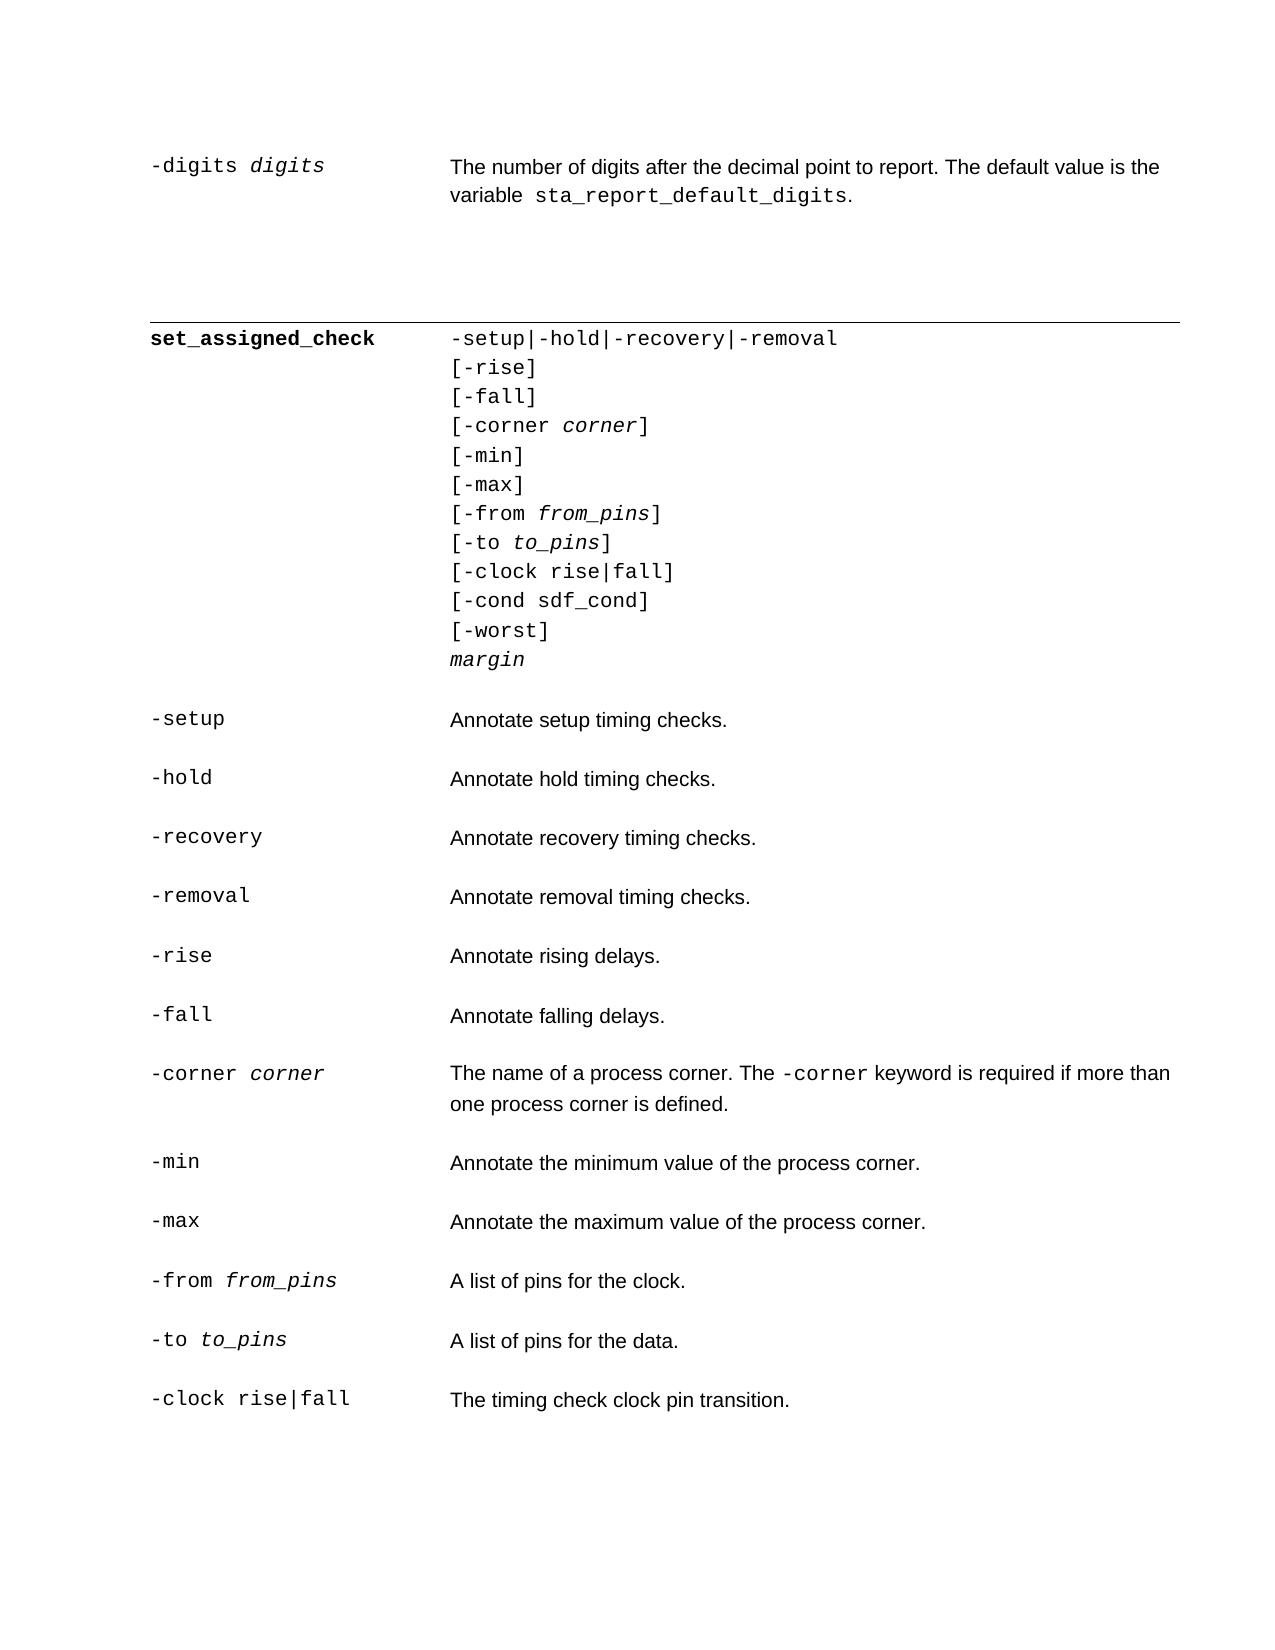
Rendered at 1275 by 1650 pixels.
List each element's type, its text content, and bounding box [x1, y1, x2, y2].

table_cell Annotate falling delays. [450, 998, 1180, 1057]
table_cell -max [150, 1205, 450, 1264]
table_cell -fall [150, 998, 450, 1057]
table_cell Annotate setup timing checks. [450, 703, 1180, 762]
table_cell -to to_pins [150, 1323, 450, 1382]
table_cell -removal [150, 880, 450, 939]
table_cell Annotate recovery timing checks. [450, 821, 1180, 880]
table_cell The number of digits after the decimal point to report. The default value is the variable sta_report_default_digits. [450, 150, 1180, 238]
table_cell The name of a process corner. The -corner keyword is required if more than one process corner is defined. [450, 1058, 1180, 1146]
table_cell Annotate hold timing checks. [450, 762, 1180, 821]
table_cell -digits digits [150, 150, 450, 238]
table_cell -hold [150, 762, 450, 821]
table_cell -min [150, 1146, 450, 1205]
table_cell The timing check clock pin transition. [450, 1383, 1180, 1442]
table_cell A list of pins for the data. [450, 1323, 1180, 1382]
table_cell Annotate the minimum value of the process corner. [450, 1146, 1180, 1205]
table_cell A list of pins for the clock. [450, 1264, 1180, 1323]
table_cell -from from_pins [150, 1264, 450, 1323]
table_cell -clock rise|fall [150, 1383, 450, 1442]
table_header set_assigned_check [150, 323, 450, 702]
table_cell -rise [150, 939, 450, 998]
table_cell Annotate removal timing checks. [450, 880, 1180, 939]
table_cell -recovery [150, 821, 450, 880]
table_cell -corner corner [150, 1058, 450, 1146]
table_cell -setup [150, 703, 450, 762]
table_header -setup|-hold|-recovery|-removal [-rise] [-fall] [-corner corner] [-min] [-max] [-from from_pins] [-to to_pins] [-clock rise|fall] [-cond sdf_cond] [-worst] margin [450, 323, 1180, 702]
table_cell Annotate the maximum value of the process corner. [450, 1205, 1180, 1264]
table_cell Annotate rising delays. [450, 939, 1180, 998]
